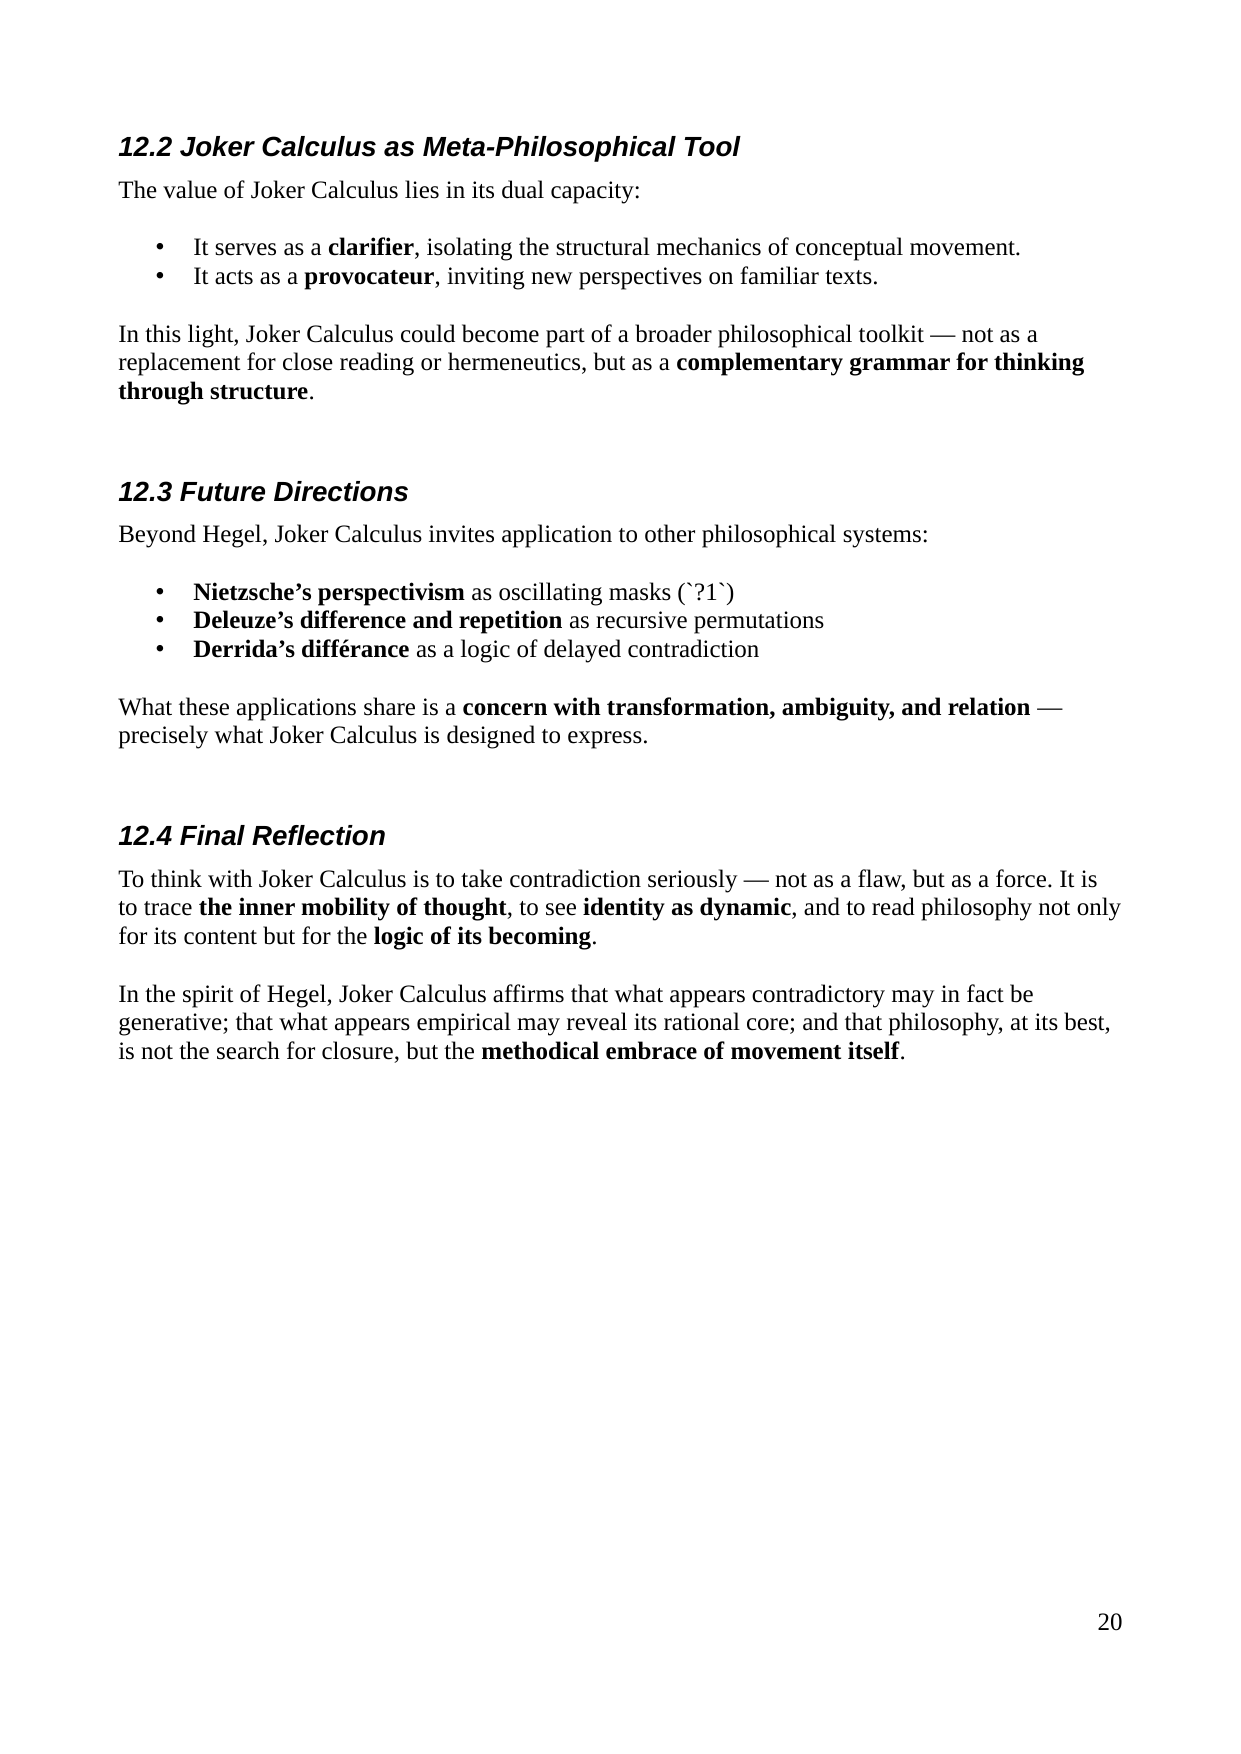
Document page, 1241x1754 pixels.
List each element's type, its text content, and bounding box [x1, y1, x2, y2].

text The value of Joker Calculus lies in its dual capacity: [118, 175, 1122, 204]
text In this light, Joker Calculus could become part of a broader philosophical toolkit — not as a replacement for close reading or hermeneutics, but as a complementary grammar for thinking through structure. [118, 319, 1122, 405]
list Nietzsche’s perspectivism as oscillating masks (`?1`) [156, 577, 1122, 606]
subtitle 12.3 Future Directions [118, 475, 1122, 507]
list It acts as a provocateur, inviting new perspectives on familiar texts. [156, 261, 1122, 290]
text What these applications share is a concern with transformation, ambiguity, and relation — precisely what Joker Calculus is designed to express. [118, 692, 1122, 749]
list It serves as a clarifier, isolating the structural mechanics of conceptual movement. [156, 232, 1122, 261]
list Deleuze’s difference and repetition as recursive permutations [156, 606, 1122, 634]
subtitle 12.2 Joker Calculus as Meta-Philosophical Tool [118, 131, 1122, 162]
text In the spirit of Hegel, Joker Calculus affirms that what appears contradictory may in fact be generative; that what appears empirical may reveal its rational core; and that philosophy, at its best, is not the search for closure, but the methodical embrace of movement itself. [118, 979, 1122, 1065]
subtitle 12.4 Final Reflection [118, 819, 1122, 851]
list Derrida’s différance as a logic of delayed contradiction [156, 634, 1122, 663]
text To think with Joker Calculus is to take contradiction seriously — not as a flaw, but as a force. It is to trace the inner mobility of thought, to see identity as dynamic, and to read philosophy not only for its content but for the logic of its becoming. [118, 864, 1122, 950]
text Beyond Hegel, Joker Calculus invites application to other philosophical systems: [118, 519, 1122, 548]
